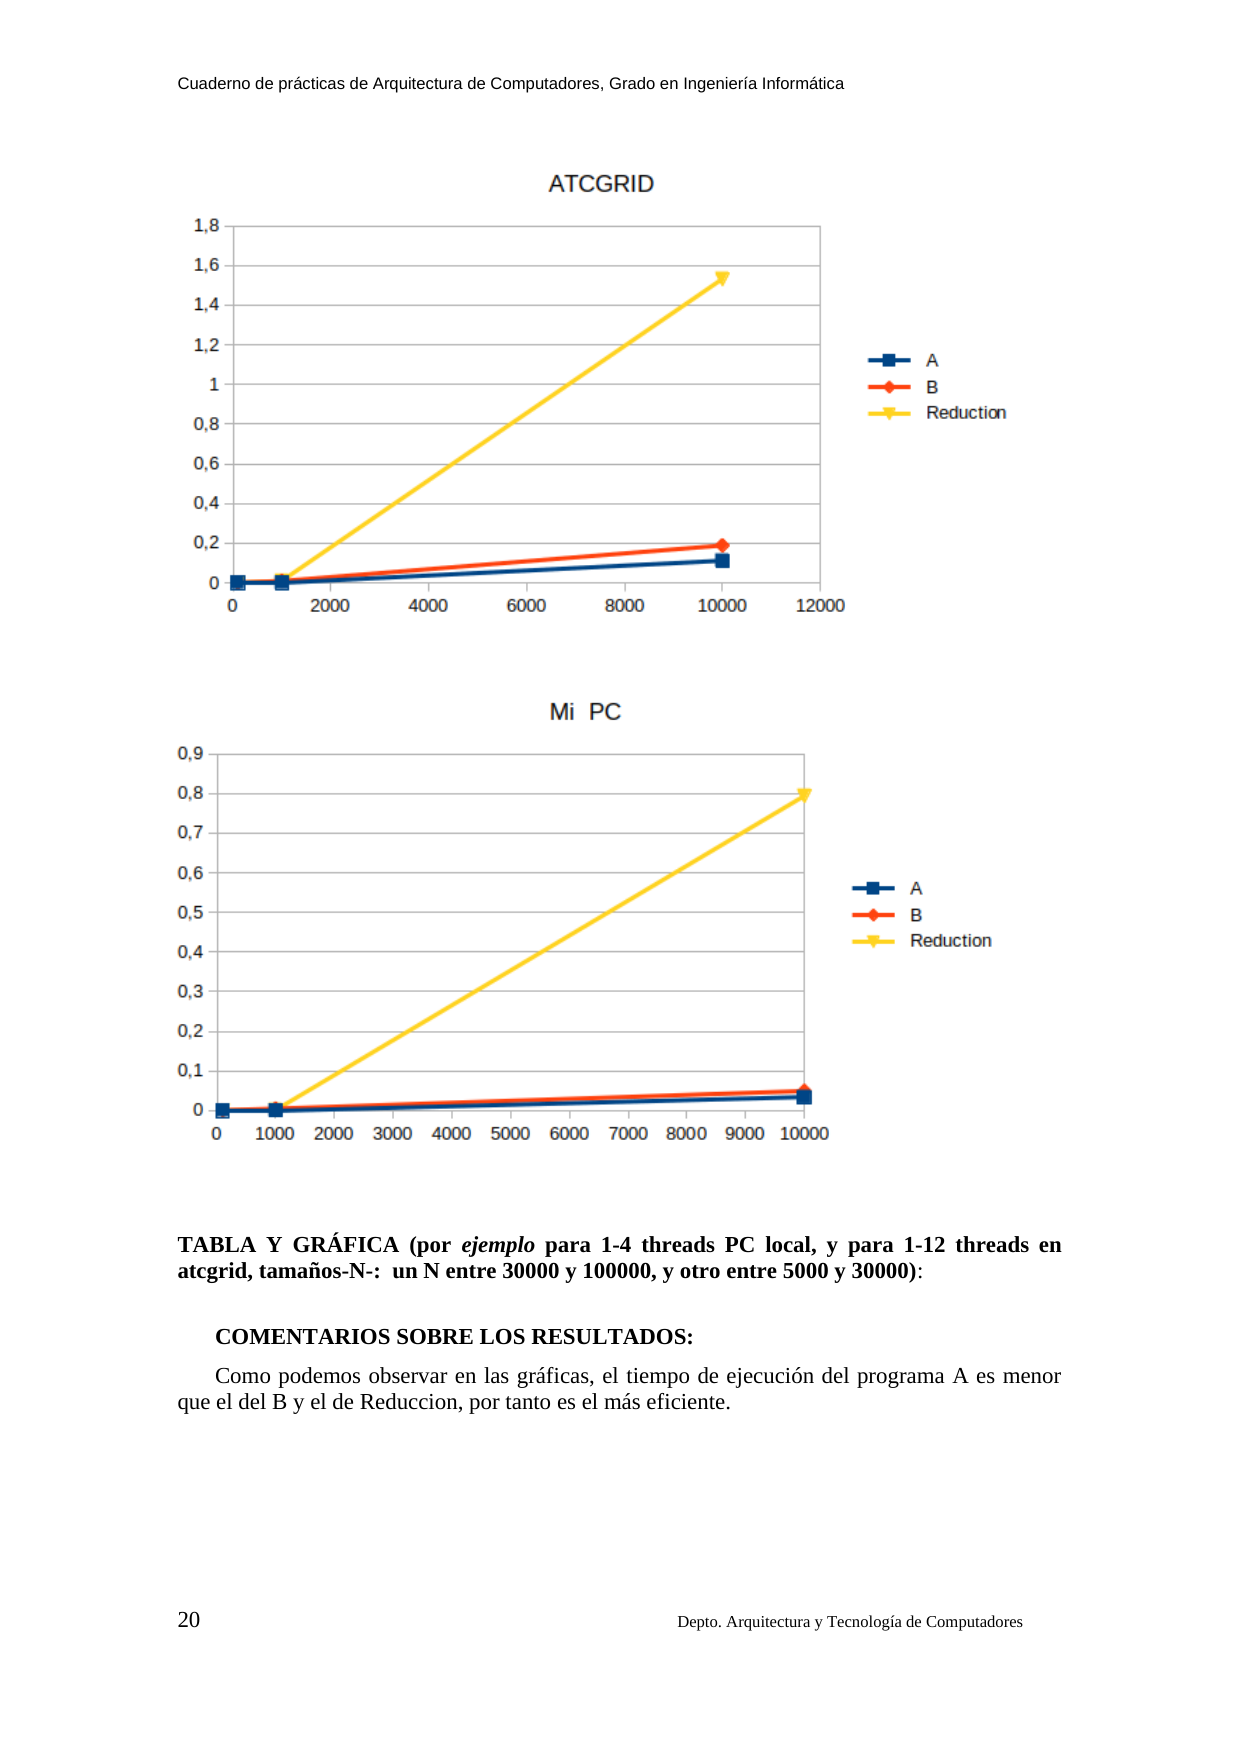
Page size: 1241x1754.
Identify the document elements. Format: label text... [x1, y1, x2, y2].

text TABLA Y GRÁFICA (por ejemplo para 1-4 threads PC local, y para 1-12 threads en atcgrid, tamaños-N-: un N entre 30000 y 100000, y otro entre 5000 y 30000): [177, 1231, 1063, 1284]
text Como podemos observar en las gráficas, el tiempo de ejecución del programa A es menor que el del B y el de Reduccion, por tanto es el más eficiente. [177, 1362, 1063, 1414]
picture [161, 676, 1010, 1154]
text COMENTARIOS SOBRE LOS RESULTADOS: [177, 1323, 1063, 1349]
picture [177, 147, 1026, 626]
